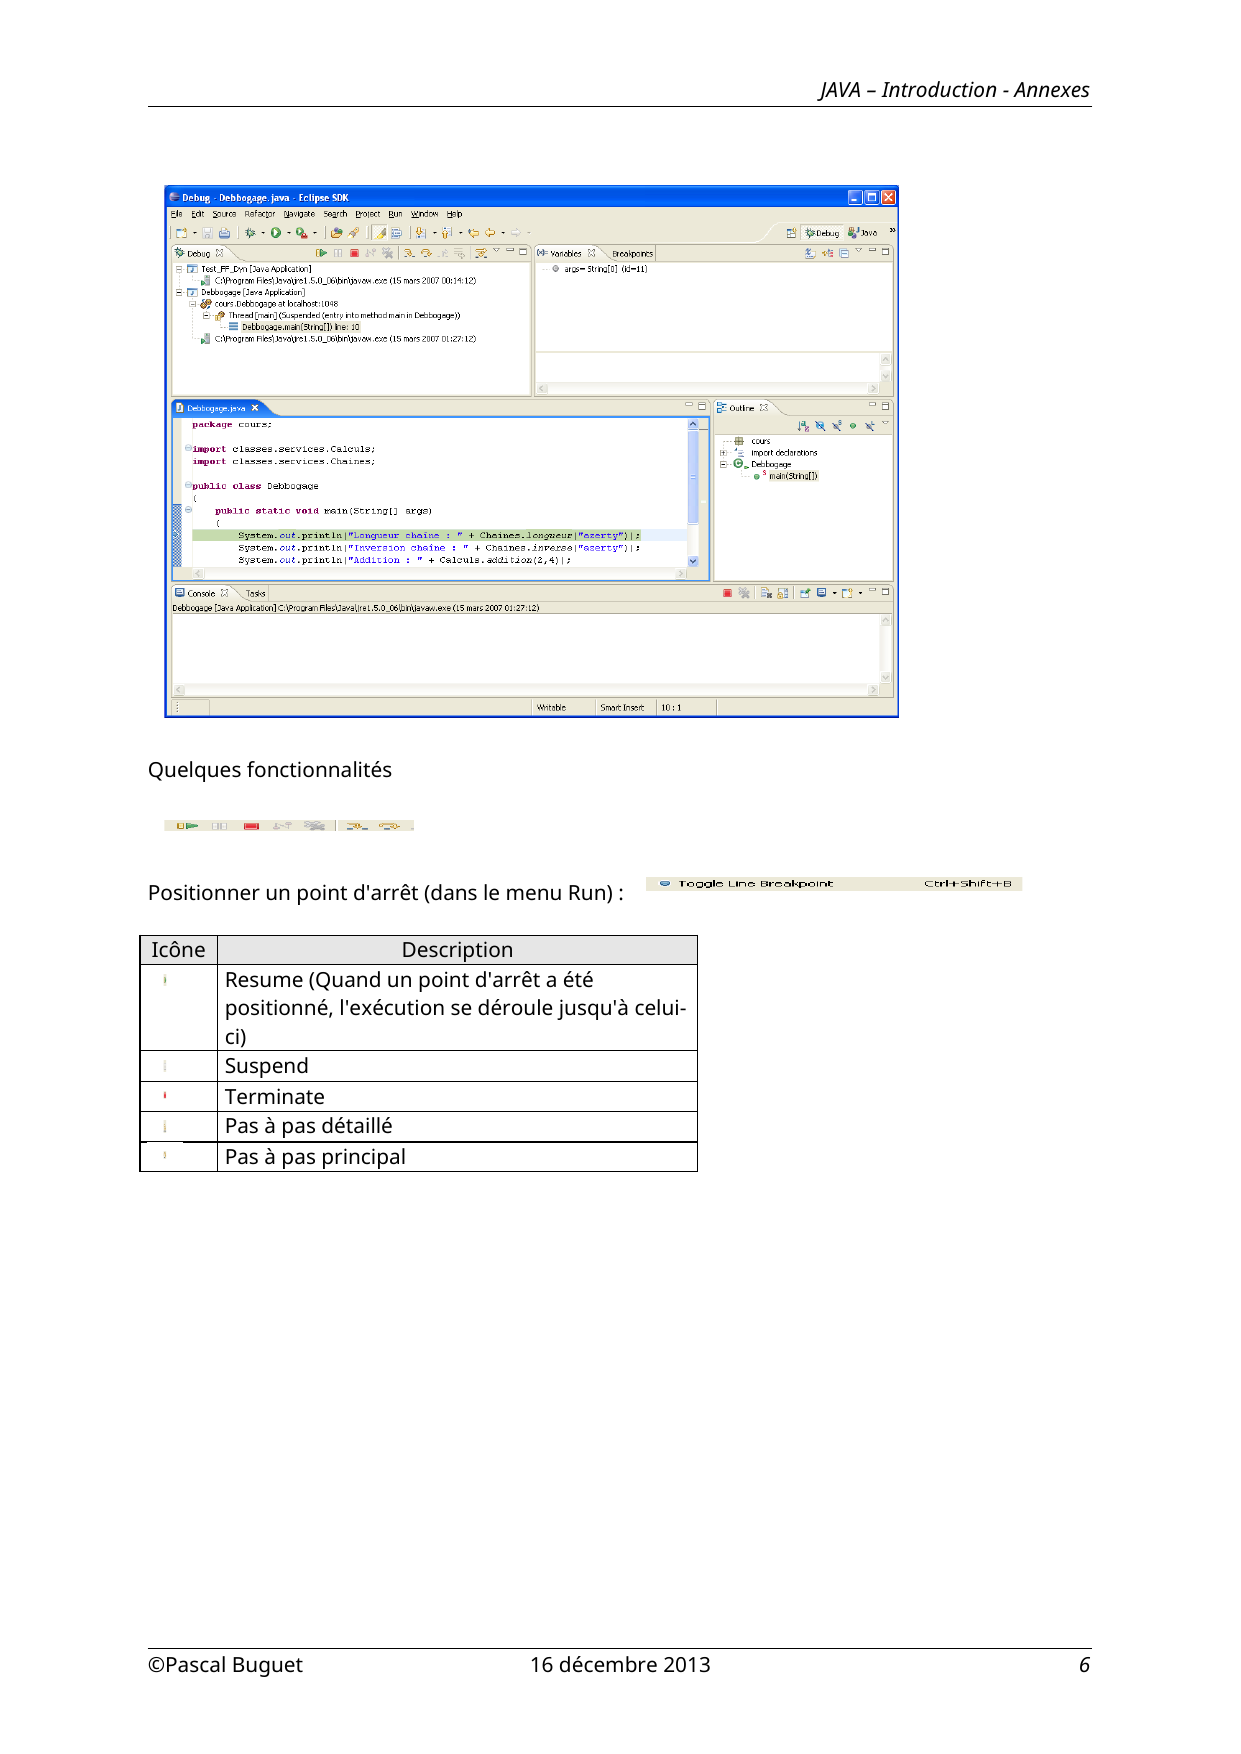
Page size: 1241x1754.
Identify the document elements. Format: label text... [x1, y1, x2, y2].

table_cell Pas à pas principal [218, 1143, 697, 1171]
table_cell Pas à pas détaillé [218, 1112, 697, 1141]
table_cell [141, 1051, 217, 1081]
picture [164, 185, 899, 718]
table_cell Suspend [218, 1051, 697, 1081]
table_cell Resume (Quand un point d'arrêt a été positionné, l'exécution se déroule jusqu'à celui-ci) [218, 965, 697, 1050]
table_header Description [218, 936, 697, 964]
text Quelques fonctionnalités [148, 755, 1092, 783]
table_header Icône [141, 936, 217, 964]
table_cell [141, 1112, 217, 1141]
table_cell [141, 1143, 217, 1171]
table_cell [141, 965, 217, 1050]
text Positionner un point d'arrêt (dans le menu Run) : [148, 869, 1092, 906]
table_cell [141, 1082, 217, 1111]
table_cell Terminate [218, 1082, 697, 1111]
